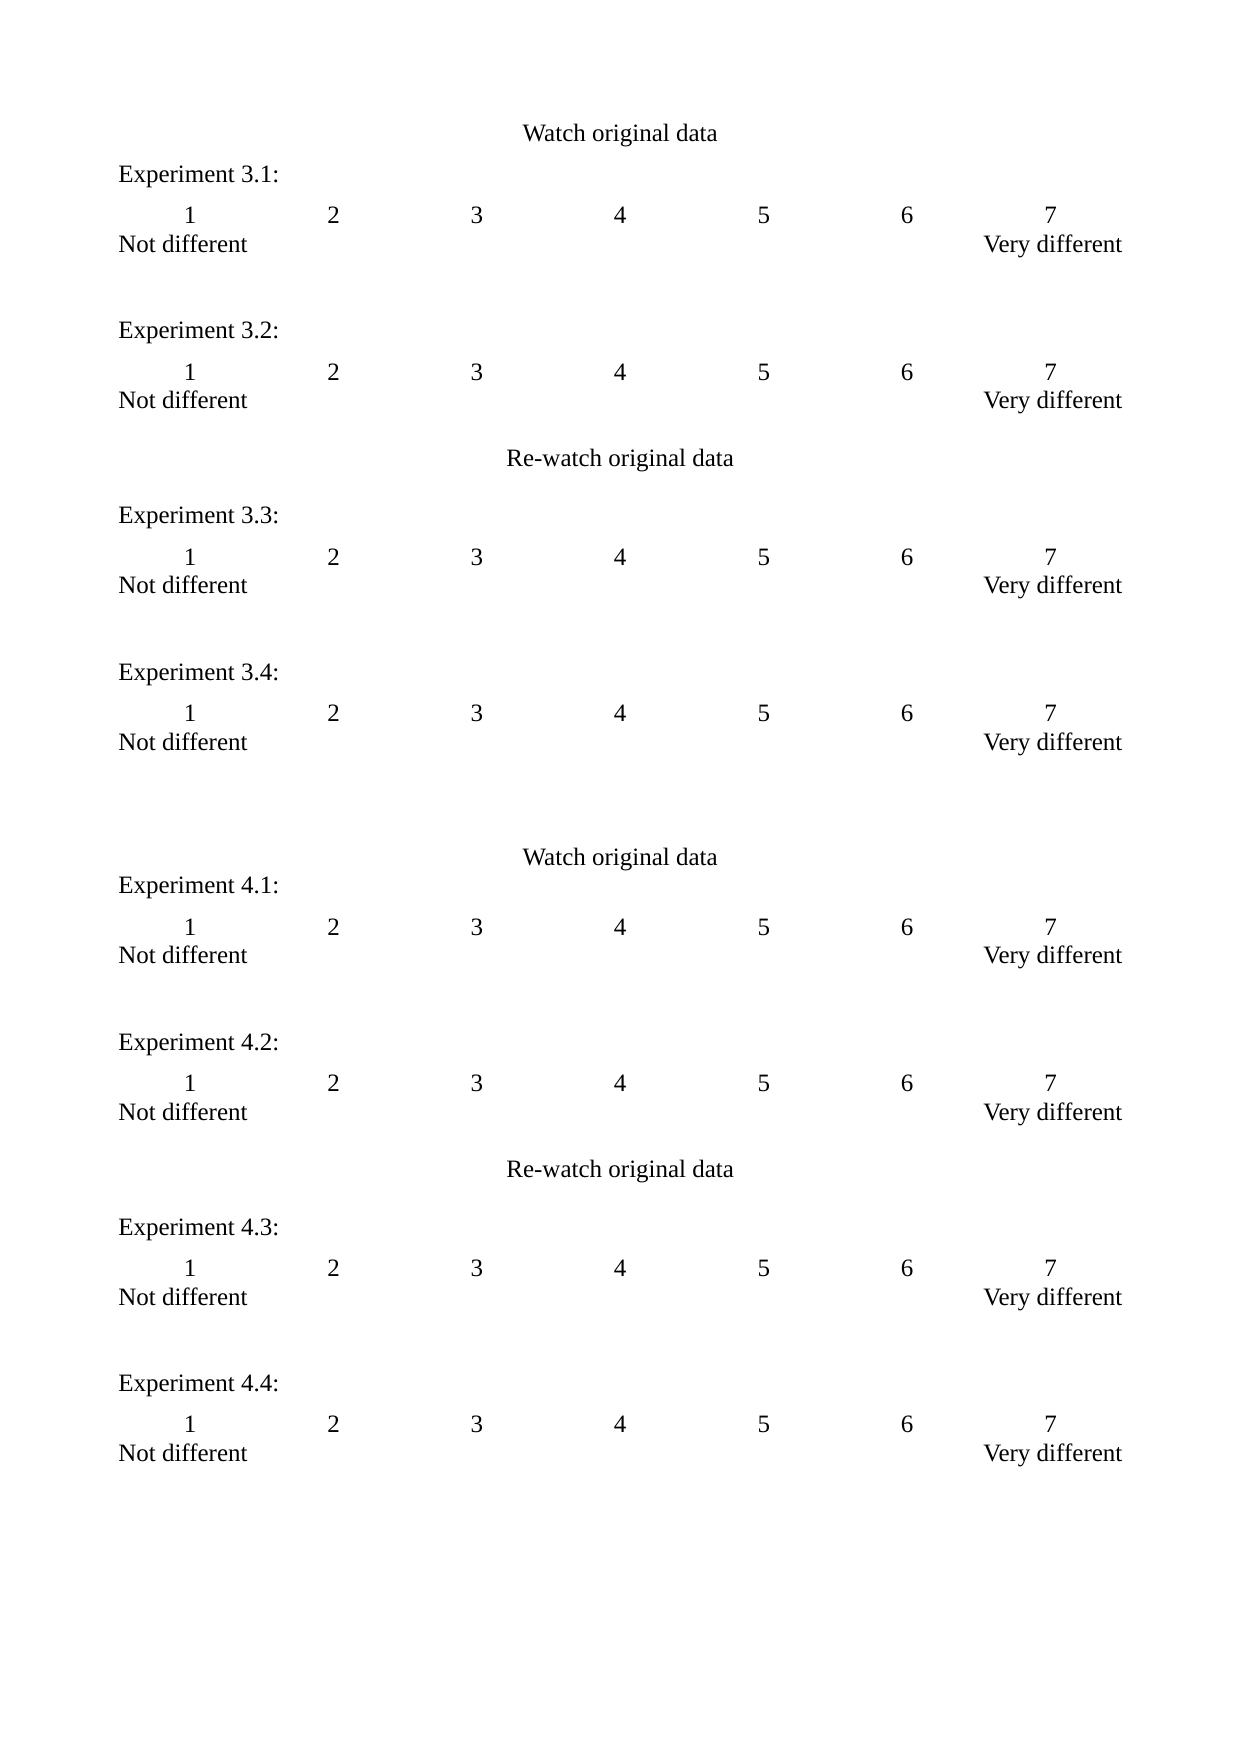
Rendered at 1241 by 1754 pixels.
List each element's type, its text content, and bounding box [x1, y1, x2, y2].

table_cell [692, 727, 835, 756]
table_header 6 [835, 912, 978, 941]
table_cell [692, 1438, 835, 1467]
table_cell Not different [118, 941, 405, 969]
table_header 3 [405, 1068, 548, 1097]
table_header 3 [405, 912, 548, 941]
table_header 6 [835, 542, 978, 571]
table_cell [692, 229, 835, 258]
table_header 6 [835, 357, 978, 386]
table_cell [548, 386, 692, 414]
text Experiment 3.4: [118, 657, 1122, 686]
table_cell [692, 1097, 835, 1126]
table_header 4 [548, 201, 692, 229]
table_header 5 [692, 912, 835, 941]
table_cell [548, 571, 692, 599]
table_cell Not different [118, 727, 405, 756]
table_header 2 [261, 698, 405, 727]
table_cell Very different [835, 571, 1122, 599]
text Experiment 3.3: [118, 501, 1122, 529]
text Experiment 4.4: [118, 1368, 1122, 1397]
table_header 1 [118, 912, 261, 941]
table_header 4 [548, 1253, 692, 1282]
table_cell [405, 727, 548, 756]
text Re-watch original data [118, 443, 1122, 472]
table_cell Not different [118, 1438, 405, 1467]
table_header 6 [835, 1253, 978, 1282]
table_cell Very different [835, 1282, 1122, 1311]
table_cell [405, 571, 548, 599]
table_header 3 [405, 698, 548, 727]
table_header 3 [405, 1409, 548, 1438]
table_header 2 [261, 542, 405, 571]
table_header 2 [261, 357, 405, 386]
table_header 5 [692, 542, 835, 571]
table_header 7 [979, 912, 1122, 941]
table_header 7 [979, 1409, 1122, 1438]
text Watch original data [118, 842, 1122, 871]
table_header 2 [261, 1253, 405, 1282]
table_cell Very different [835, 386, 1122, 414]
table_cell Not different [118, 386, 405, 414]
table_cell [405, 1097, 548, 1126]
table_cell [692, 941, 835, 969]
table_header 1 [118, 698, 261, 727]
text Re-watch original data [118, 1154, 1122, 1183]
table_header 7 [979, 698, 1122, 727]
table_header 5 [692, 357, 835, 386]
table_header 1 [118, 201, 261, 229]
table_header 4 [548, 698, 692, 727]
table_cell Not different [118, 571, 405, 599]
table_header 4 [548, 357, 692, 386]
table_cell Very different [835, 229, 1122, 258]
table_cell [548, 229, 692, 258]
table_cell [405, 229, 548, 258]
table_header 7 [979, 542, 1122, 571]
table_cell [405, 941, 548, 969]
table_cell Very different [835, 1438, 1122, 1467]
table_cell [405, 1282, 548, 1311]
table_cell [548, 1438, 692, 1467]
text Experiment 4.2: [118, 1027, 1122, 1056]
table_cell [548, 941, 692, 969]
table_header 2 [261, 912, 405, 941]
table_cell [405, 1438, 548, 1467]
table_cell Very different [835, 941, 1122, 969]
table_header 5 [692, 698, 835, 727]
table_cell Very different [835, 727, 1122, 756]
text Experiment 4.1: [118, 871, 1122, 899]
table_cell [548, 727, 692, 756]
text Experiment 4.3: [118, 1212, 1122, 1241]
table_header 6 [835, 201, 978, 229]
table_cell Very different [835, 1097, 1122, 1126]
table_header 2 [261, 1409, 405, 1438]
table_header 1 [118, 1253, 261, 1282]
table_header 7 [979, 1068, 1122, 1097]
table_cell [548, 1282, 692, 1311]
table_header 3 [405, 1253, 548, 1282]
table_header 5 [692, 201, 835, 229]
table_header 1 [118, 1068, 261, 1097]
table_cell [692, 386, 835, 414]
table_header 4 [548, 542, 692, 571]
table_header 5 [692, 1409, 835, 1438]
text Watch original data [118, 118, 1122, 147]
table_header 3 [405, 357, 548, 386]
table_header 4 [548, 912, 692, 941]
table_header 5 [692, 1253, 835, 1282]
table_header 7 [979, 357, 1122, 386]
table_header 3 [405, 201, 548, 229]
table_header 6 [835, 1068, 978, 1097]
table_cell Not different [118, 1282, 405, 1311]
text Experiment 3.2: [118, 316, 1122, 344]
table_header 1 [118, 542, 261, 571]
table_header 6 [835, 698, 978, 727]
table_cell [405, 386, 548, 414]
table_header 4 [548, 1409, 692, 1438]
table_cell Not different [118, 1097, 405, 1126]
table_header 7 [979, 201, 1122, 229]
table_cell [548, 1097, 692, 1126]
table_cell [692, 1282, 835, 1311]
text Experiment 3.1: [118, 159, 1122, 188]
table_cell [692, 571, 835, 599]
table_header 3 [405, 542, 548, 571]
table_header 7 [979, 1253, 1122, 1282]
table_header 2 [261, 1068, 405, 1097]
table_header 5 [692, 1068, 835, 1097]
table_header 1 [118, 1409, 261, 1438]
table_cell Not different [118, 229, 405, 258]
table_header 4 [548, 1068, 692, 1097]
table_header 6 [835, 1409, 978, 1438]
table_header 1 [118, 357, 261, 386]
table_header 2 [261, 201, 405, 229]
